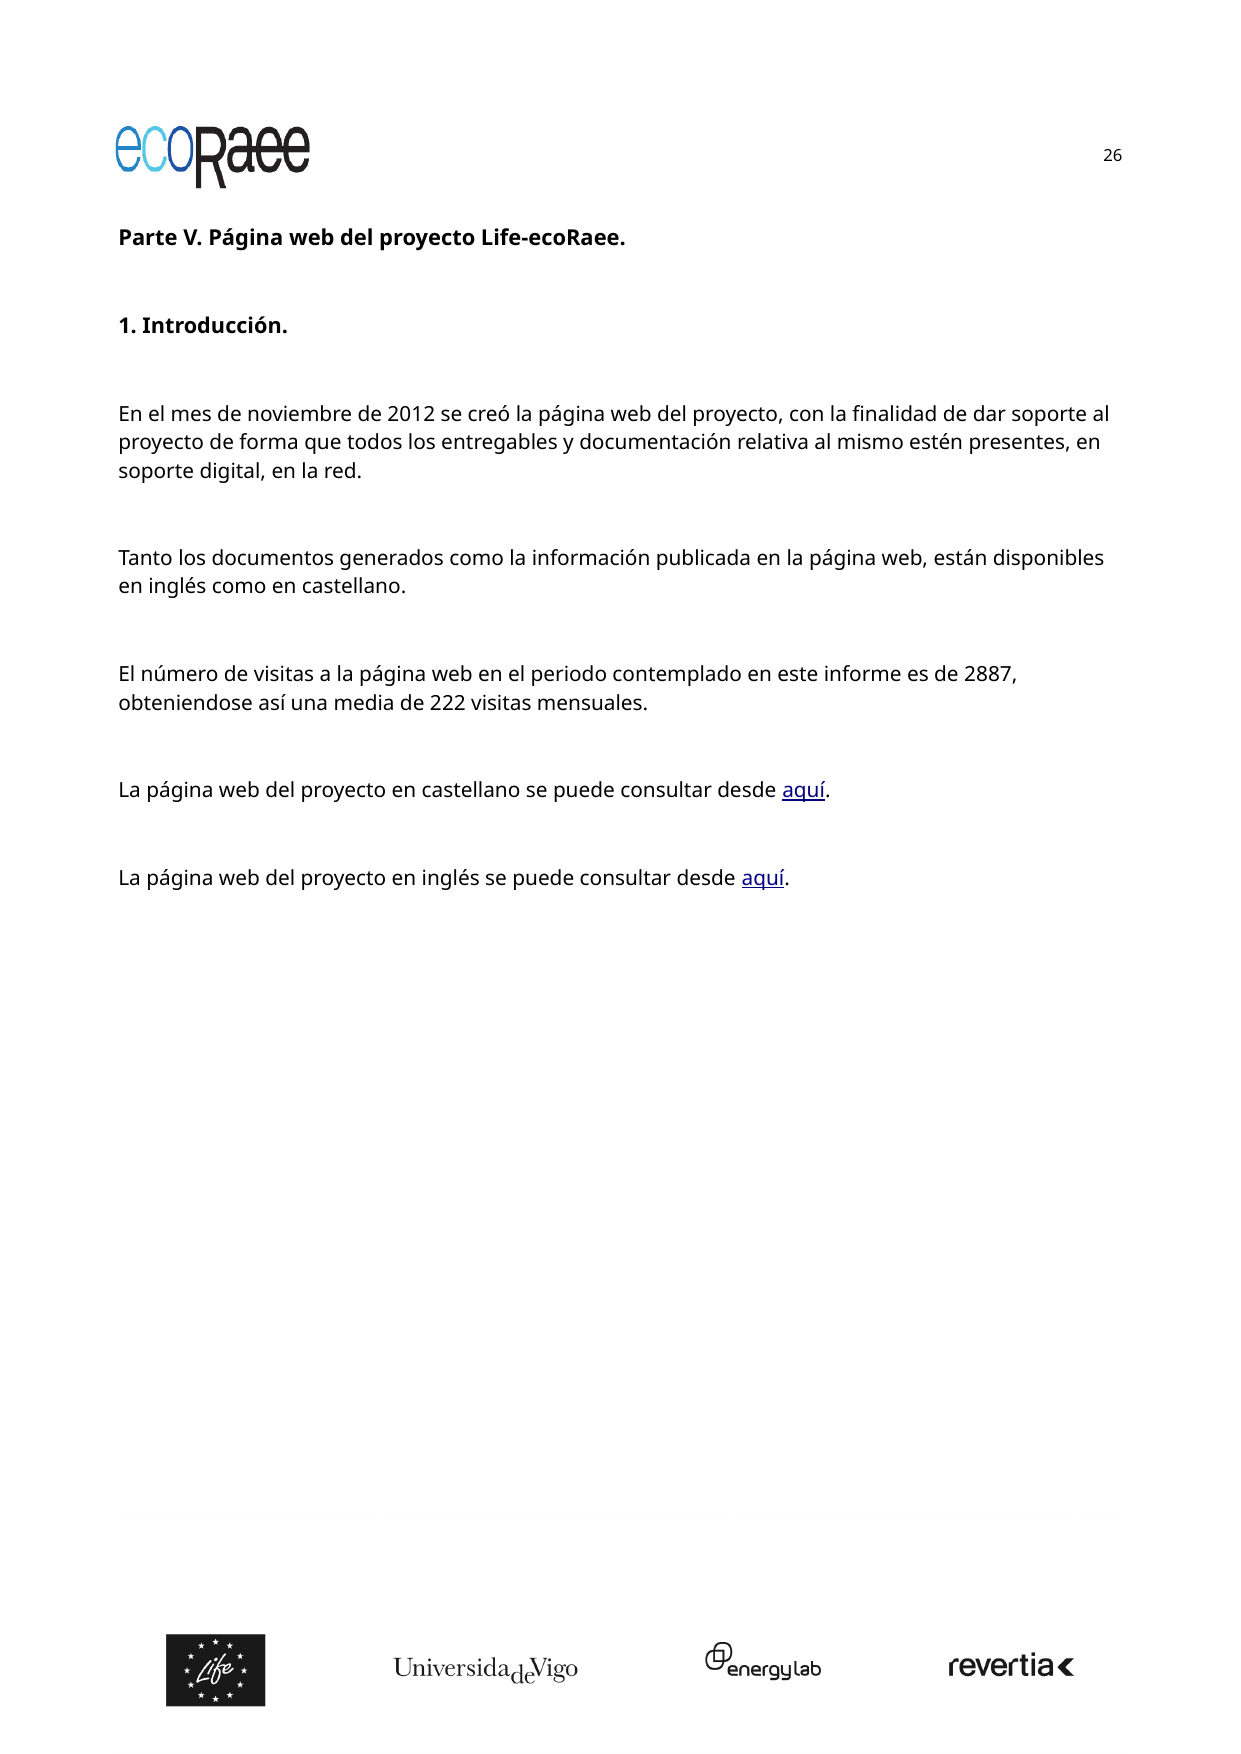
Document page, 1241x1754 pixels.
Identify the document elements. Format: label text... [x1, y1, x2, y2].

text La página web del proyecto en inglés se puede consultar desde aquí. [118, 863, 1122, 891]
text El número de visitas a la página web en el periodo contemplado en este informe es de 2887, obteniendose así una media de 222 visitas mensuales. [118, 659, 1122, 716]
text La página web del proyecto en castellano se puede consultar desde aquí. [118, 775, 1122, 803]
picture [114, 124, 311, 190]
text Parte V. Página web del proyecto Life-ecoRaee. [118, 221, 1122, 251]
picture [118, 1514, 1123, 1754]
text En el mes de noviembre de 2012 se creó la página web del proyecto, con la finalidad de dar soporte al proyecto de forma que todos los entregables y documentación relativa al mismo estén presentes, en soporte digital, en la red. [118, 399, 1122, 484]
text 1. Introducción. [118, 310, 1122, 340]
text Tanto los documentos generados como la información publicada en la página web, están disponibles en inglés como en castellano. [118, 543, 1122, 600]
